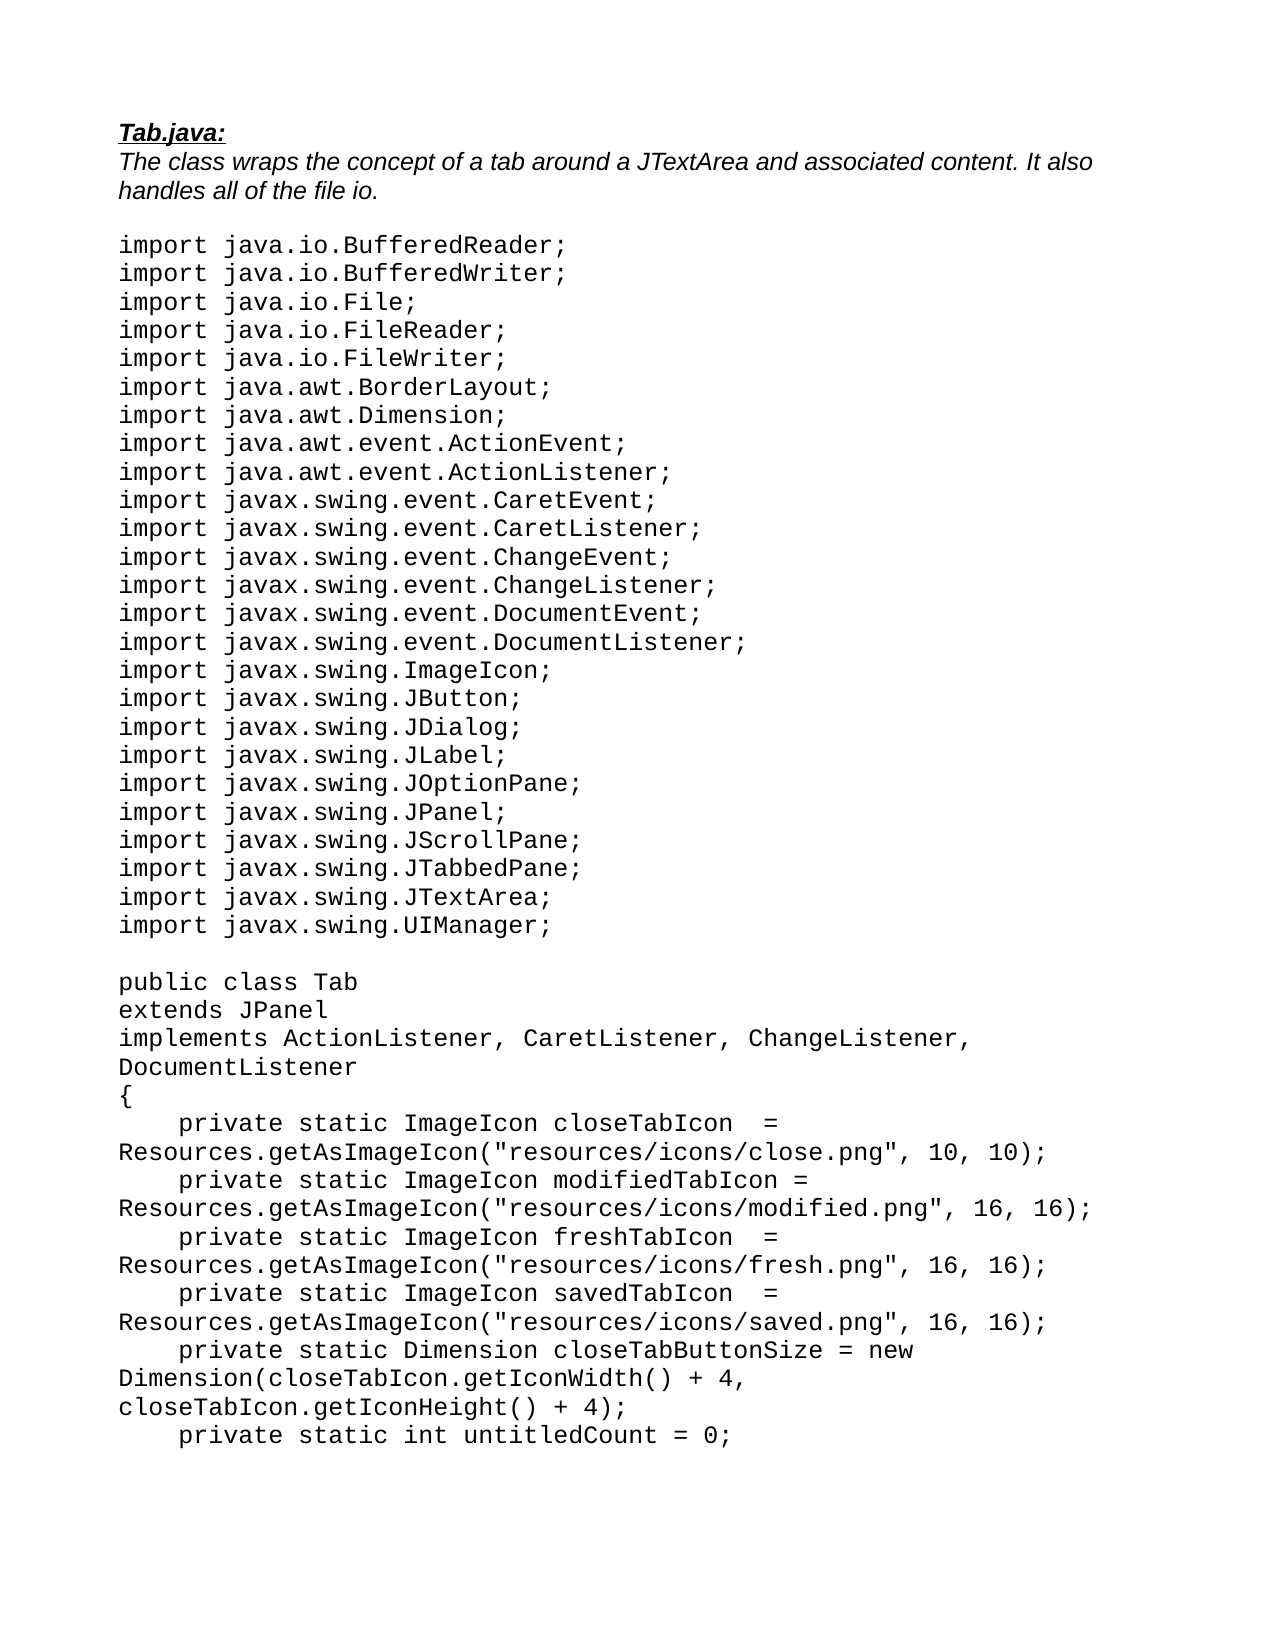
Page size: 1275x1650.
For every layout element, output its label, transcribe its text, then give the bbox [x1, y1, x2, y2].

text import javax.swing.JScrollPane; [118, 828, 1157, 856]
text extends JPanel [118, 998, 1157, 1026]
text import javax.swing.JTextArea; [118, 884, 1157, 913]
text import javax.swing.JButton; [118, 686, 1157, 714]
text import javax.swing.event.DocumentEvent; [118, 601, 1157, 629]
text import javax.swing.event.ChangeEvent; [118, 544, 1157, 573]
text import javax.swing.JDialog; [118, 714, 1157, 743]
text import java.io.FileWriter; [118, 346, 1157, 374]
text import java.awt.event.ActionEvent; [118, 431, 1157, 459]
text import java.io.BufferedReader; [118, 233, 1157, 261]
text import javax.swing.event.CaretListener; [118, 516, 1157, 544]
text private static ImageIcon savedTabIcon = Resources.getAsImageIcon("resources/icons/saved.png", 16, 16); [118, 1281, 1157, 1338]
text implements ActionListener, CaretListener, ChangeListener, DocumentListener [118, 1026, 1157, 1083]
text Tab.java: [118, 118, 1157, 147]
text import javax.swing.ImageIcon; [118, 658, 1157, 686]
text import javax.swing.JPanel; [118, 799, 1157, 828]
text import java.awt.Dimension; [118, 403, 1157, 431]
text private static ImageIcon freshTabIcon = Resources.getAsImageIcon("resources/icons/fresh.png", 16, 16); [118, 1224, 1157, 1281]
text { [118, 1083, 1157, 1111]
text public class Tab [118, 969, 1157, 998]
text private static ImageIcon modifiedTabIcon = Resources.getAsImageIcon("resources/icons/modified.png", 16, 16); [118, 1168, 1157, 1224]
text The class wraps the concept of a tab around a JTextArea and associated content. It also handles all of the file io. [118, 147, 1157, 204]
text import javax.swing.JOptionPane; [118, 771, 1157, 799]
text private static int untitledCount = 0; [118, 1423, 1157, 1451]
text private static Dimension closeTabButtonSize = new Dimension(closeTabIcon.getIconWidth() + 4, closeTabIcon.getIconHeight() + 4); [118, 1338, 1157, 1423]
text import java.awt.event.ActionListener; [118, 459, 1157, 488]
text import javax.swing.UIManager; [118, 913, 1157, 941]
text import java.io.FileReader; [118, 318, 1157, 346]
text import java.awt.BorderLayout; [118, 374, 1157, 403]
text import javax.swing.event.ChangeListener; [118, 573, 1157, 601]
text private static ImageIcon closeTabIcon = Resources.getAsImageIcon("resources/icons/close.png", 10, 10); [118, 1111, 1157, 1168]
text import java.io.BufferedWriter; [118, 261, 1157, 289]
text import javax.swing.JTabbedPane; [118, 856, 1157, 884]
text import javax.swing.event.CaretEvent; [118, 488, 1157, 516]
text import java.io.File; [118, 289, 1157, 318]
text import javax.swing.JLabel; [118, 743, 1157, 771]
text import javax.swing.event.DocumentListener; [118, 629, 1157, 658]
